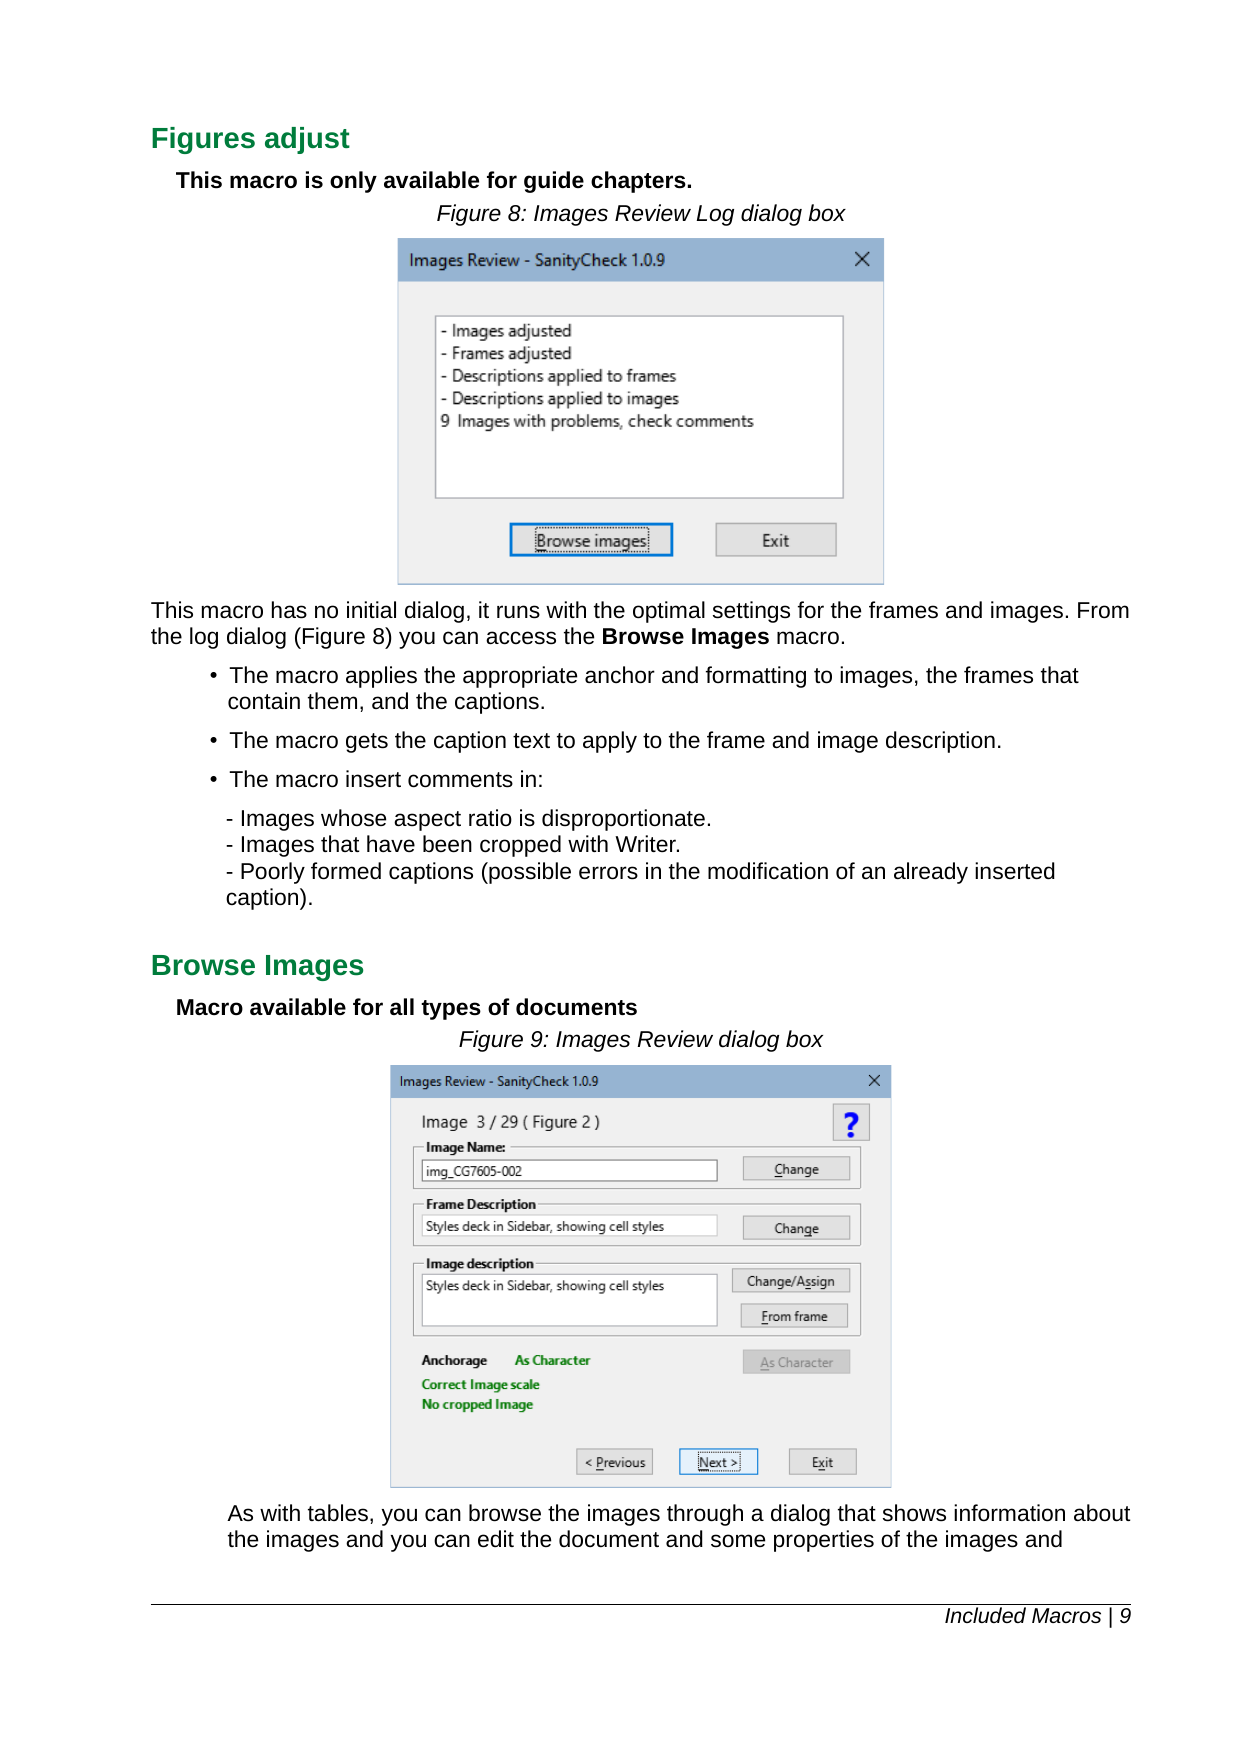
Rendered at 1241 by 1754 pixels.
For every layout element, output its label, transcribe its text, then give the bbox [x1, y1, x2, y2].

list The macro gets the caption text to apply to the frame and image description. [209, 727, 1131, 753]
list - Poorly formed captions (possible errors in the modification of an already inserted caption). [226, 858, 1131, 910]
text As with tables, you can browse the images through a dialog that shows information about the images and you can edit the document and some properties of the images and [227, 1499, 1131, 1552]
list The macro applies the appropriate anchor and formatting to images, the frames that contain them, and the captions. [209, 662, 1131, 715]
list - Images whose aspect ratio is disproportionate. [226, 805, 1131, 831]
list This macro has no initial dialog, it runs with the optimal settings for the frames and images. From the log dialog (8) you can access the Browse Images macro. [151, 597, 1131, 649]
subtitle Browse Images [151, 948, 1131, 981]
picture [390, 1065, 892, 1488]
list The macro insert comments in: [209, 766, 1131, 792]
list - Images that have been cropped with Writer. [226, 831, 1131, 858]
text Figure 8: Images Review Log dialog box [397, 199, 884, 226]
text This macro is only available for guide chapters. [176, 167, 1131, 193]
picture [397, 238, 885, 585]
subtitle Figures adjust [151, 121, 1131, 154]
text Figure 9: Images Review dialog box [390, 1026, 891, 1052]
text Macro available for all types of documents [176, 993, 1131, 1020]
